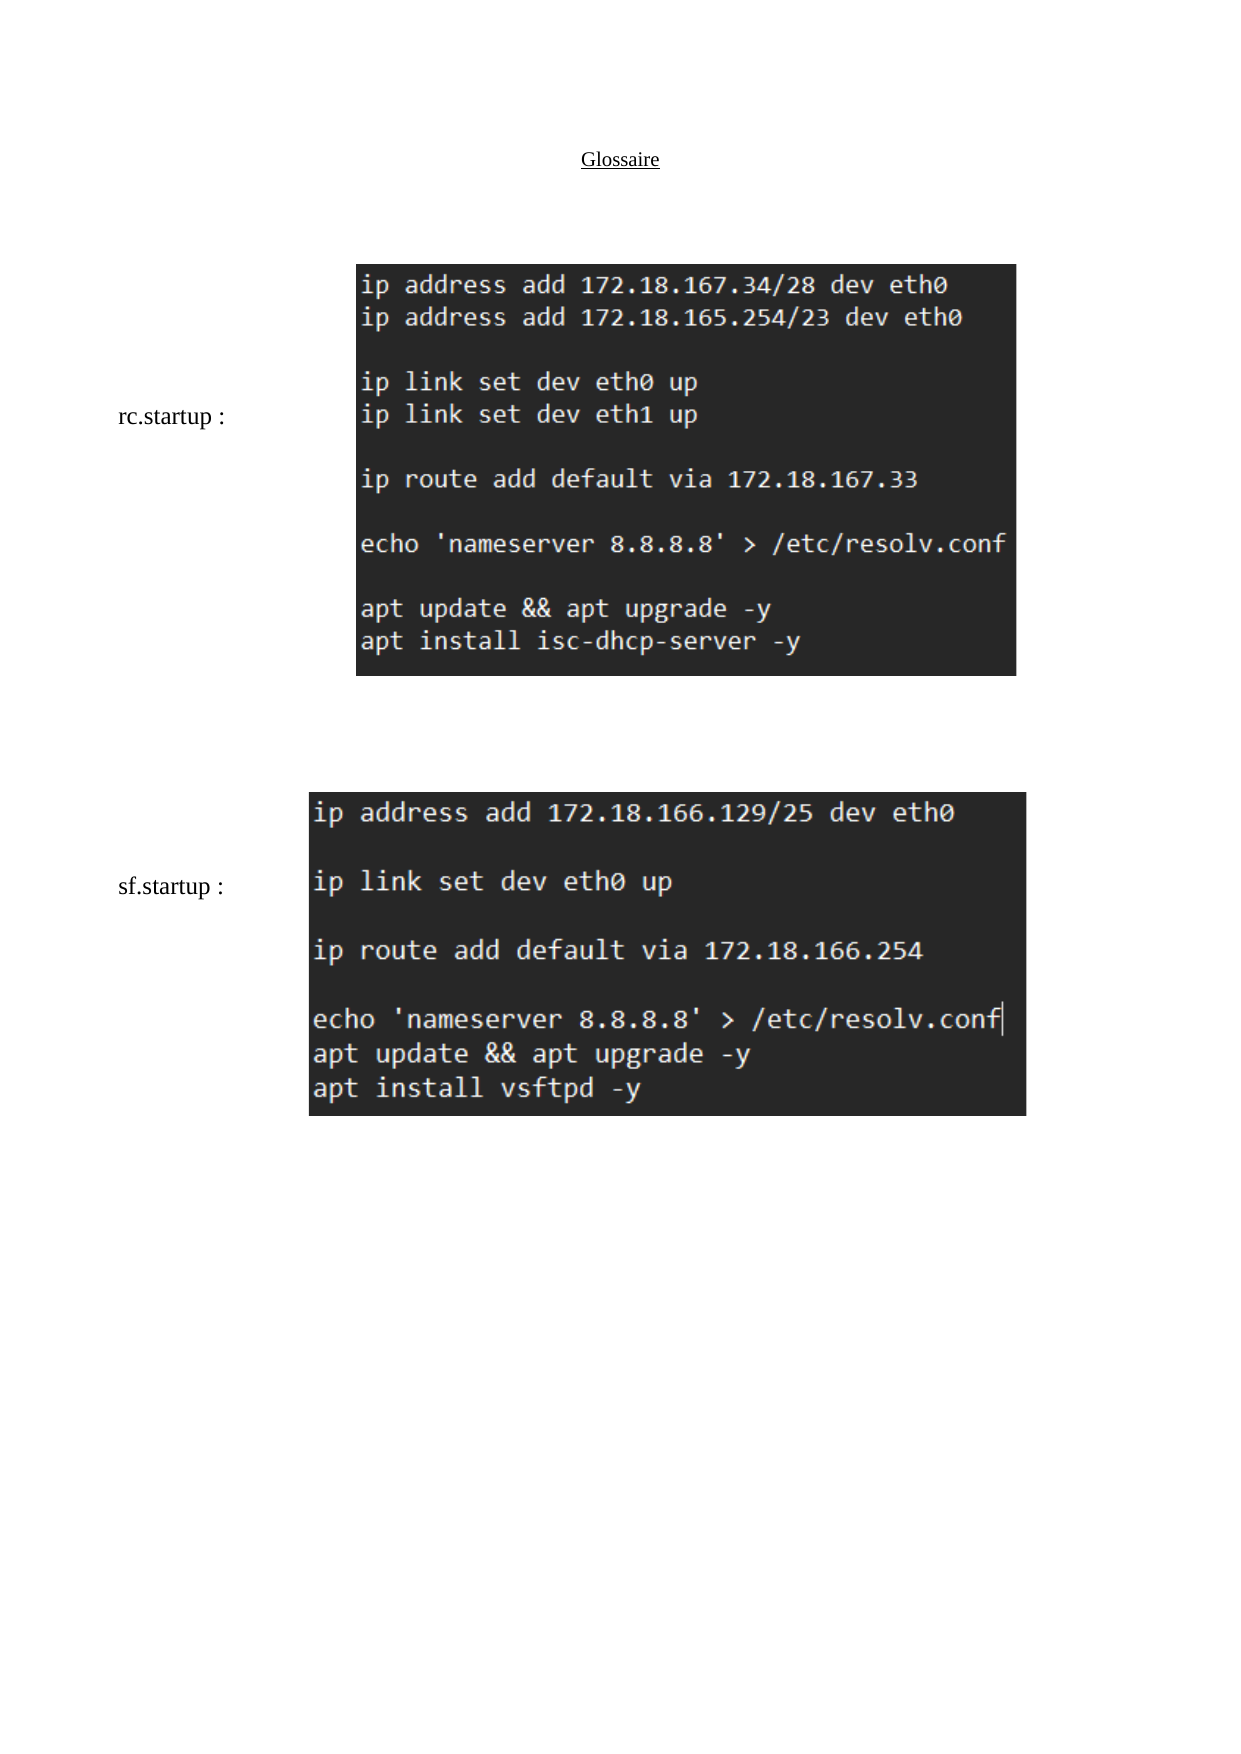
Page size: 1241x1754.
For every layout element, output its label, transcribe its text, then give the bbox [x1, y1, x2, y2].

text [1027, 871, 1122, 900]
text sf.startup : [118, 871, 308, 900]
text Glossaire [118, 147, 1122, 171]
text rc.startup : [118, 401, 356, 430]
picture [308, 792, 1027, 1116]
text [1017, 401, 1122, 430]
picture [356, 264, 1017, 676]
